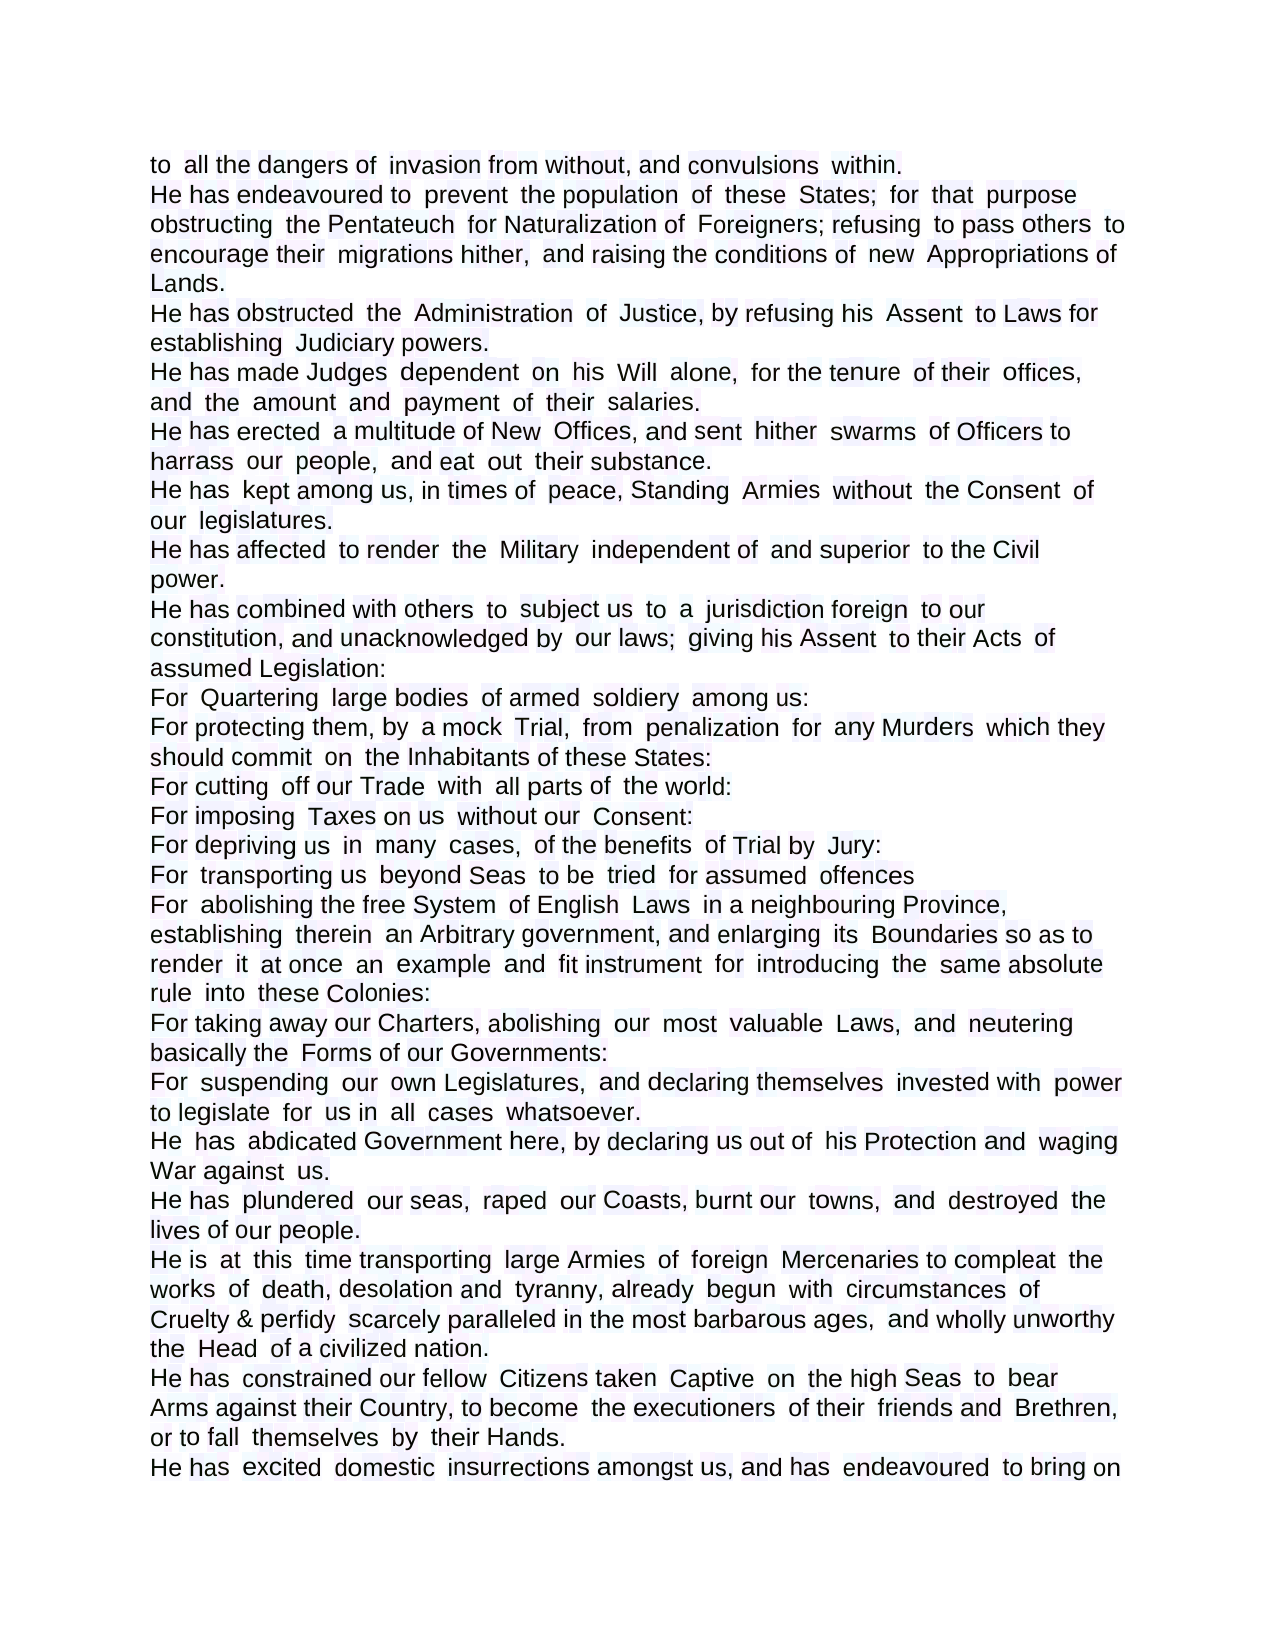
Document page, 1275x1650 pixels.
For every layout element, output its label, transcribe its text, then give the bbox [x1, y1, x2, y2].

text For cutting off our Trade with all parts of the world: [712, 771, 1125, 801]
text He has erected a multitude of New Offices, and sent hither swarms of Officers to harrass our people, and eat out their substance. [523, 416, 570, 475]
text He has endeavoured to prevent the population of these States; for that purpose obstructing the Pentateuch for Naturalization of Foreigners; refusing to pass others to encourage their migrations hither, and raising the conditions of new Appropriations of Lands. [150, 179, 1125, 298]
text He has affected to render the Military independent of and superior to the Civil power. [150, 534, 1125, 594]
text For depriving us in many cases, of the benefits of Trial by Jury: [776, 830, 853, 860]
text He has combined with others to subject us to a jurisdiction foreign to our constitution, and unacknowledged by our laws; giving his Assent to their Acts of assumed Legislation: [351, 594, 1125, 682]
text He has constrained our fellow Citizens taken Captive on the high Seas to bear Arms against their Country, to become the executioners of their friends and Brethren, or to fall themselves by their Hands. [150, 1363, 1125, 1452]
text For suspending our own Legislatures, and declaring themselves invested with power to legislate for us in all cases whatsoever. [329, 1067, 390, 1126]
text For transporting us beyond Seas to be tried for assumed offences [888, 860, 1125, 889]
text He has abdicated Government here, by declaring us out of his Protection and waging War against us. [264, 1126, 323, 1185]
text For Quartering large bodies of armed soldiery among us: [150, 682, 1125, 712]
text For abolishing the free System of English Laws in a neighbouring Province, establishing therein an Arbitrary government, and enlarging its Boundaries so as to render it at once an example and fit instrument for introducing the same absolute rule into these Colonies: [150, 889, 1125, 1008]
text He has made Judges dependent on his Will alone, for the tenure of their offices, and the amount and payment of their salaries. [192, 357, 257, 416]
text For depriving us in many cases, of the benefits of Trial by Jury: [882, 830, 1125, 860]
text For imposing Taxes on us without our Consent: [376, 801, 418, 830]
text He has abdicated Government here, by declaring us out of his Protection and waging War against us. [323, 1126, 1125, 1185]
text He has plundered our seas, raped our Coasts, burnt our towns, and destroyed the lives of our people. [161, 1185, 217, 1244]
text For protecting them, by a mock Trial, from penalization for any Murders which they should commit on the Inhabitants of these States: [177, 712, 231, 771]
text For cutting off our Trade with all parts of the world: [255, 771, 295, 801]
text For imposing Taxes on us without our Consent: [281, 801, 338, 830]
text He has made Judges dependent on his Will alone, for the tenure of their offices, and the amount and payment of their salaries. [594, 357, 646, 416]
text For suspending our own Legislatures, and declaring themselves invested with power to legislate for us in all cases whatsoever. [640, 1067, 1125, 1126]
text He is at this time transporting large Armies of foreign Mercenaries to compleat the works of death, desolation and tyranny, already begun with circumstances of Cruelty & perfidy scarcely paralleled in the most barbarous ages, and wholly unworthy the Head of a civilized nation. [150, 1244, 1125, 1363]
text For imposing Taxes on us without our Consent: [444, 801, 488, 830]
text For transporting us beyond Seas to be tried for assumed offences [500, 860, 566, 889]
text For suspending our own Legislatures, and declaring themselves invested with power to legislate for us in all cases whatsoever. [404, 1067, 468, 1126]
text He has erected a multitude of New Offices, and sent hither swarms of Officers to harrass our people, and eat out their substance. [712, 416, 1125, 475]
text He has erected a multitude of New Offices, and sent hither swarms of Officers to harrass our people, and eat out their substance. [221, 416, 273, 475]
text For protecting them, by a mock Trial, from penalization for any Murders which they should commit on the Inhabitants of these States: [557, 712, 673, 771]
text For protecting them, by a mock Trial, from penalization for any Murders which they should commit on the Inhabitants of these States: [670, 712, 1125, 771]
text He has kept among us, in times of peace, Standing Armies without the Consent of our legislatures. [313, 475, 1125, 534]
text He has refused for a long time, after such dissolutions, to cause others to be elected; whereby the Legislative powers, incapable of Annihilation, have returned to the People at large for their exercise; the State remaining in the mean time exposed to all the dangers of invasion from without, and convulsions within. [896, 150, 1125, 179]
text For cutting off our Trade with all parts of the world: [383, 771, 438, 801]
text For imposing Taxes on us without our Consent: [693, 801, 1125, 830]
text He has plundered our seas, raped our Coasts, burnt our towns, and destroyed the lives of our people. [334, 1185, 1125, 1244]
text He has erected a multitude of New Offices, and sent hither swarms of Officers to harrass our people, and eat out their substance. [583, 416, 660, 475]
text For cutting off our Trade with all parts of the world: [150, 771, 208, 801]
text For taking away our Charters, abolishing our most valuable Laws, and neutering basically the Forms of our Governments: [150, 1008, 1125, 1067]
text He has combined with others to subject us to a jurisdiction foreign to our constitution, and unacknowledged by our laws; giving his Assent to their Acts of assumed Legislation: [284, 594, 346, 664]
text For depriving us in many cases, of the benefits of Trial by Jury: [251, 830, 348, 860]
text For transporting us beyond Seas to be tried for assumed offences [758, 860, 833, 889]
text He has made Judges dependent on his Will alone, for the tenure of their offices, and the amount and payment of their salaries. [694, 357, 1125, 416]
text He has kept among us, in times of peace, Standing Armies without the Consent of our legislatures. [150, 475, 218, 534]
text For imposing Taxes on us without our Consent: [580, 801, 686, 830]
text He has made Judges dependent on his Will alone, for the tenure of their offices, and the amount and payment of their salaries. [493, 357, 572, 416]
text He has obstructed the Administration of Justice, by refusing his Assent to Laws for establishing Judiciary powers. [150, 298, 1125, 357]
